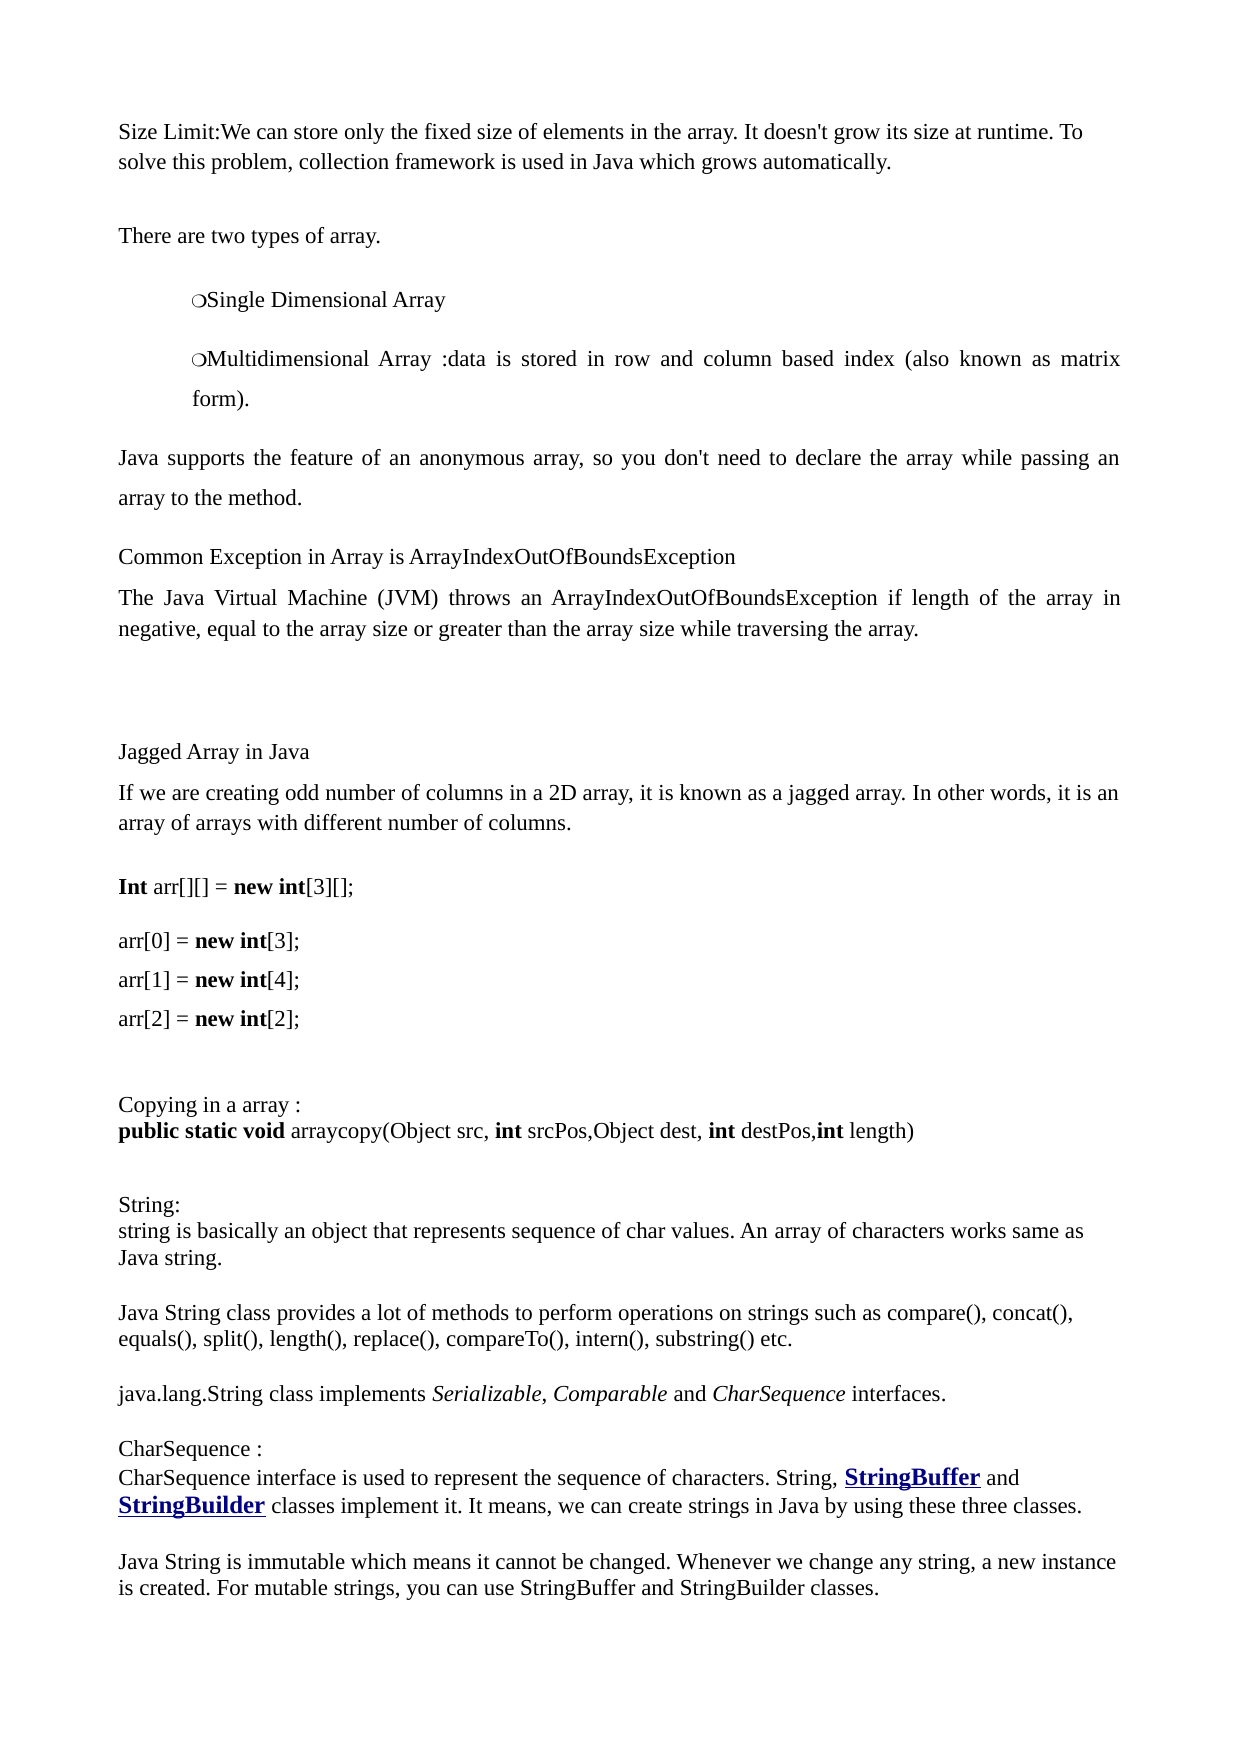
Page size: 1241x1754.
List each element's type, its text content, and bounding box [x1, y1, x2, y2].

text Common Exception in Array is ArrayIndexOutOfBoundsException [118, 531, 1122, 570]
text public static void arraycopy(Object src, int srcPos,Object dest, int destPos,int length) [118, 1117, 1122, 1144]
text string is basically an object that represents sequence of char values. An array of characters works same as Java string. [118, 1217, 1122, 1270]
subtitle Jagged Array in Java [118, 726, 1122, 764]
text CharSequence interface is used to represent the sequence of characters. String, StringBuffer and StringBuilder classes implement it. It means, we can create strings in Java by using these three classes. [118, 1462, 1122, 1519]
text Java String class provides a lot of methods to perform operations on strings such as compare(), concat(), equals(), split(), length(), replace(), compareTo(), intern(), substring() etc. [118, 1299, 1122, 1352]
text String: [118, 1191, 1122, 1217]
text Size Limit:We can store only the fixed size of elements in the array. It doesn't grow its size at runtime. To solve this problem, collection framework is used in Java which grows automatically. [118, 118, 1122, 175]
text Copying in a array : [118, 1091, 1122, 1117]
text Java supports the feature of an anonymous array, so you don't need to declare the array while passing an array to the method. [118, 432, 1122, 510]
text Int arr[][] = new int[3][]; [118, 860, 1122, 899]
list arr[2] = new int[2]; [118, 992, 1122, 1031]
list arr[1] = new int[4]; [118, 953, 1122, 992]
text Java String is immutable which means it cannot be changed. Whenever we change any string, a new instance is created. For mutable strings, you can use StringBuffer and StringBuilder classes. [118, 1548, 1122, 1601]
text There are two types of array. [118, 222, 1122, 248]
list Single Dimensional Array [118, 273, 1122, 312]
text java.lang.String class implements Serializable, Comparable and CharSequence interfaces. [118, 1380, 1122, 1407]
text The Java Virtual Machine (JVM) throws an ArrayIndexOutOfBoundsException if length of the array in negative, equal to the array size or greater than the array size while traversing the array. [118, 584, 1122, 641]
text CharSequence : [118, 1435, 1122, 1462]
list Multidimensional Array :data is stored in row and column based index (also known as matrix form). [118, 333, 1122, 411]
text If we are creating odd number of columns in a 2D array, it is known as a jagged array. In other words, it is an array of arrays with different number of columns. [118, 779, 1122, 836]
list arr[0] = new int[3]; [118, 914, 1122, 953]
